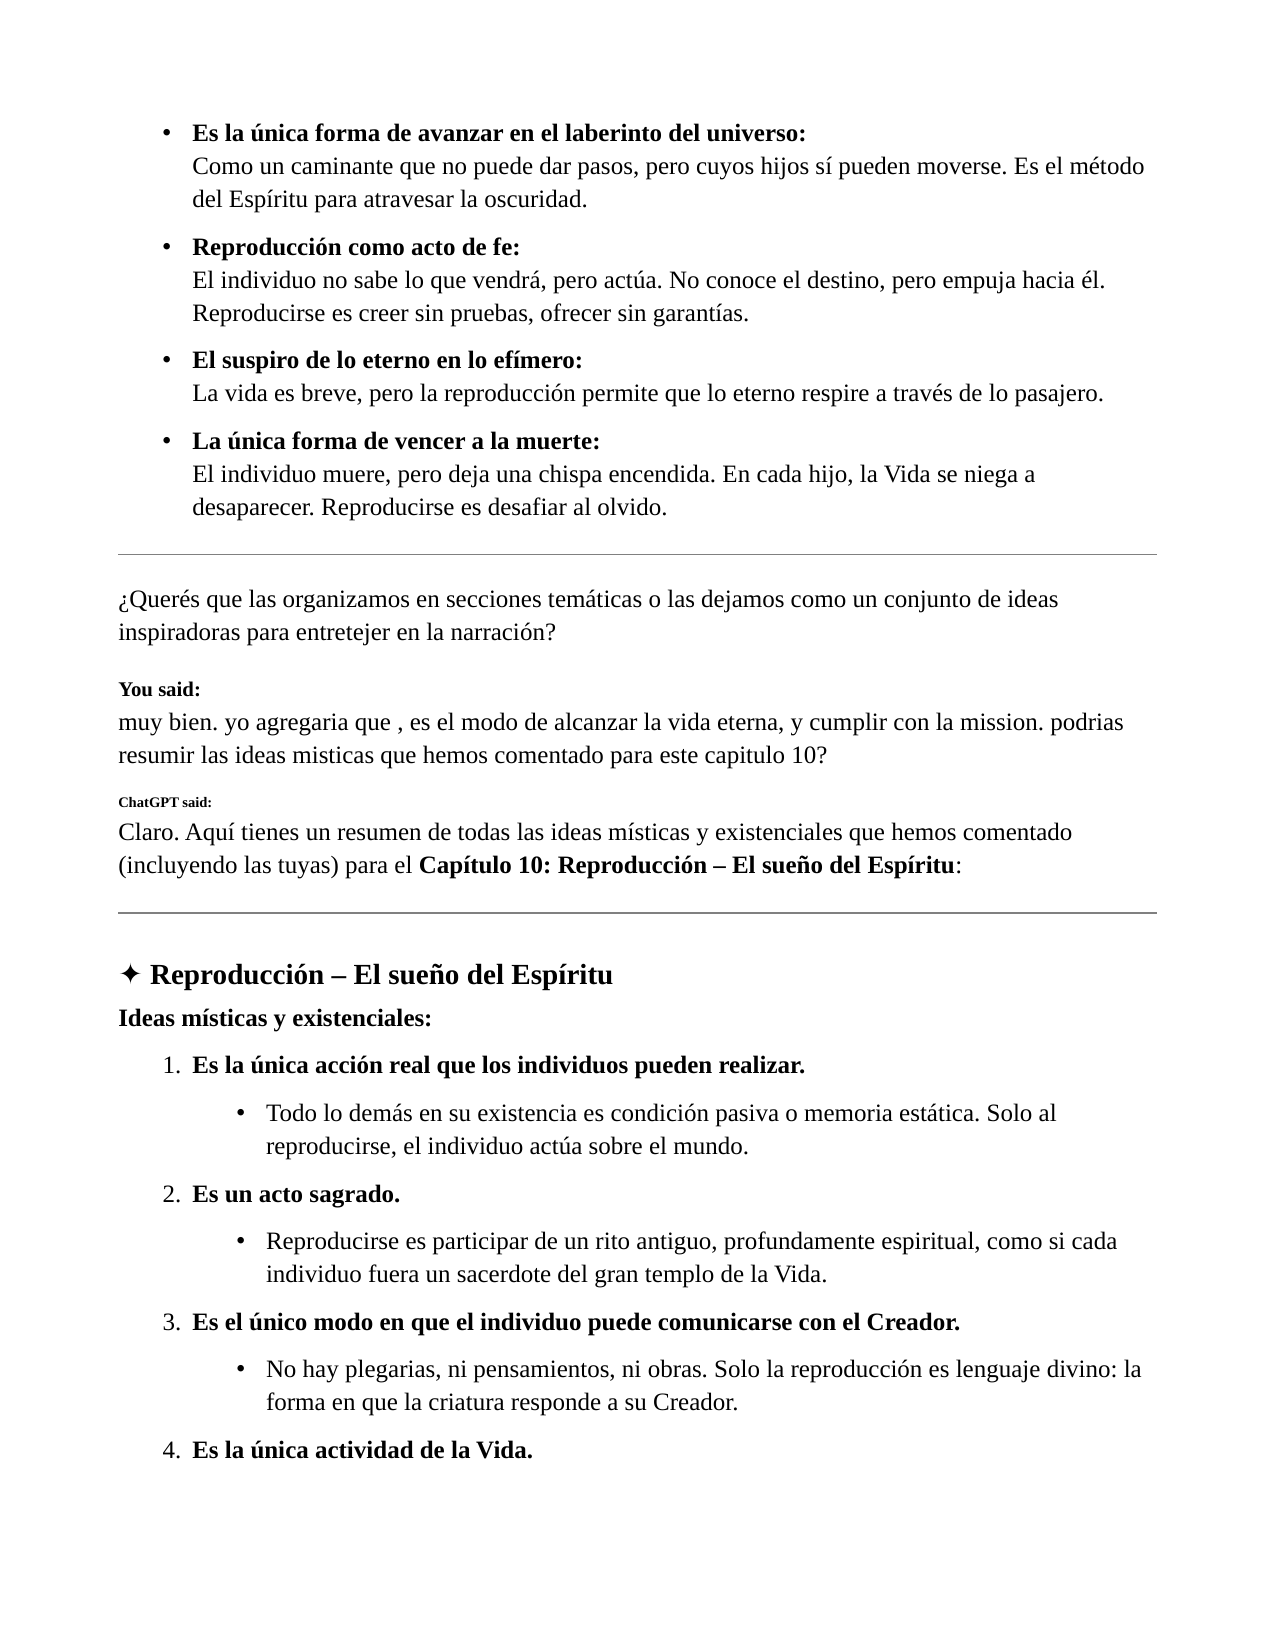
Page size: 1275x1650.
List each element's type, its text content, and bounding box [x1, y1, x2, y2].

list La única forma de vencer a la muerte: El individuo muere, pero deja una chispa encendida. En cada hijo, la Vida se niega a desaparecer. Reproducirse es desafiar al olvido. [162, 426, 1157, 521]
text muy bien. yo agregaria que , es el modo de alcanzar la vida eterna, y cumplir con la mission. podrias resumir las ideas misticas que hemos comentado para este capitulo 10? [118, 707, 1157, 769]
list Es la única forma de avanzar en el laberinto del universo: Como un caminante que no puede dar pasos, pero cuyos hijos sí pueden moverse. Es el método del Espíritu para atravesar la oscuridad. [162, 118, 1157, 213]
list El suspiro de lo eterno en lo efímero: La vida es breve, pero la reproducción permite que lo eterno respire a través de lo pasajero. [162, 345, 1157, 407]
list Es la única acción real que los individuos pueden realizar. [162, 1050, 1157, 1079]
text Claro. Aquí tienes un resumen de todas las ideas místicas y existenciales que hemos comentado (incluyendo las tuyas) para el Capítulo 10: Reproducción – El sueño del Espíritu: [118, 817, 1157, 879]
subtitle ✦ Reproducción – El sueño del Espíritu [118, 957, 1157, 990]
list Es la única actividad de la Vida. [162, 1435, 1157, 1464]
list Reproducción como acto de fe: El individuo no sabe lo que vendrá, pero actúa. No conoce el destino, pero empuja hacia él. Reproducirse es creer sin pruebas, ofrecer sin garantías. [162, 232, 1157, 327]
list Es un acto sagrado. [162, 1179, 1157, 1207]
subtitle ChatGPT said: [118, 794, 1157, 811]
text ¿Querés que las organizamos en secciones temáticas o las dejamos como un conjunto de ideas inspiradoras para entretejer en la narración? [118, 584, 1157, 646]
list Todo lo demás en su existencia es condición pasiva o memoria estática. Solo al reproducirse, el individuo actúa sobre el mundo. [236, 1098, 1157, 1160]
list No hay plegarias, ni pensamientos, ni obras. Solo la reproducción es lenguaje divino: la forma en que la criatura responde a su Creador. [236, 1354, 1157, 1416]
text Ideas místicas y existenciales: [118, 1003, 1157, 1032]
list Reproducirse es participar de un rito antiguo, profundamente espiritual, como si cada individuo fuera un sacerdote del gran templo de la Vida. [236, 1226, 1157, 1288]
subtitle You said: [118, 677, 1157, 701]
list Es el único modo en que el individuo puede comunicarse con el Creador. [162, 1307, 1157, 1336]
